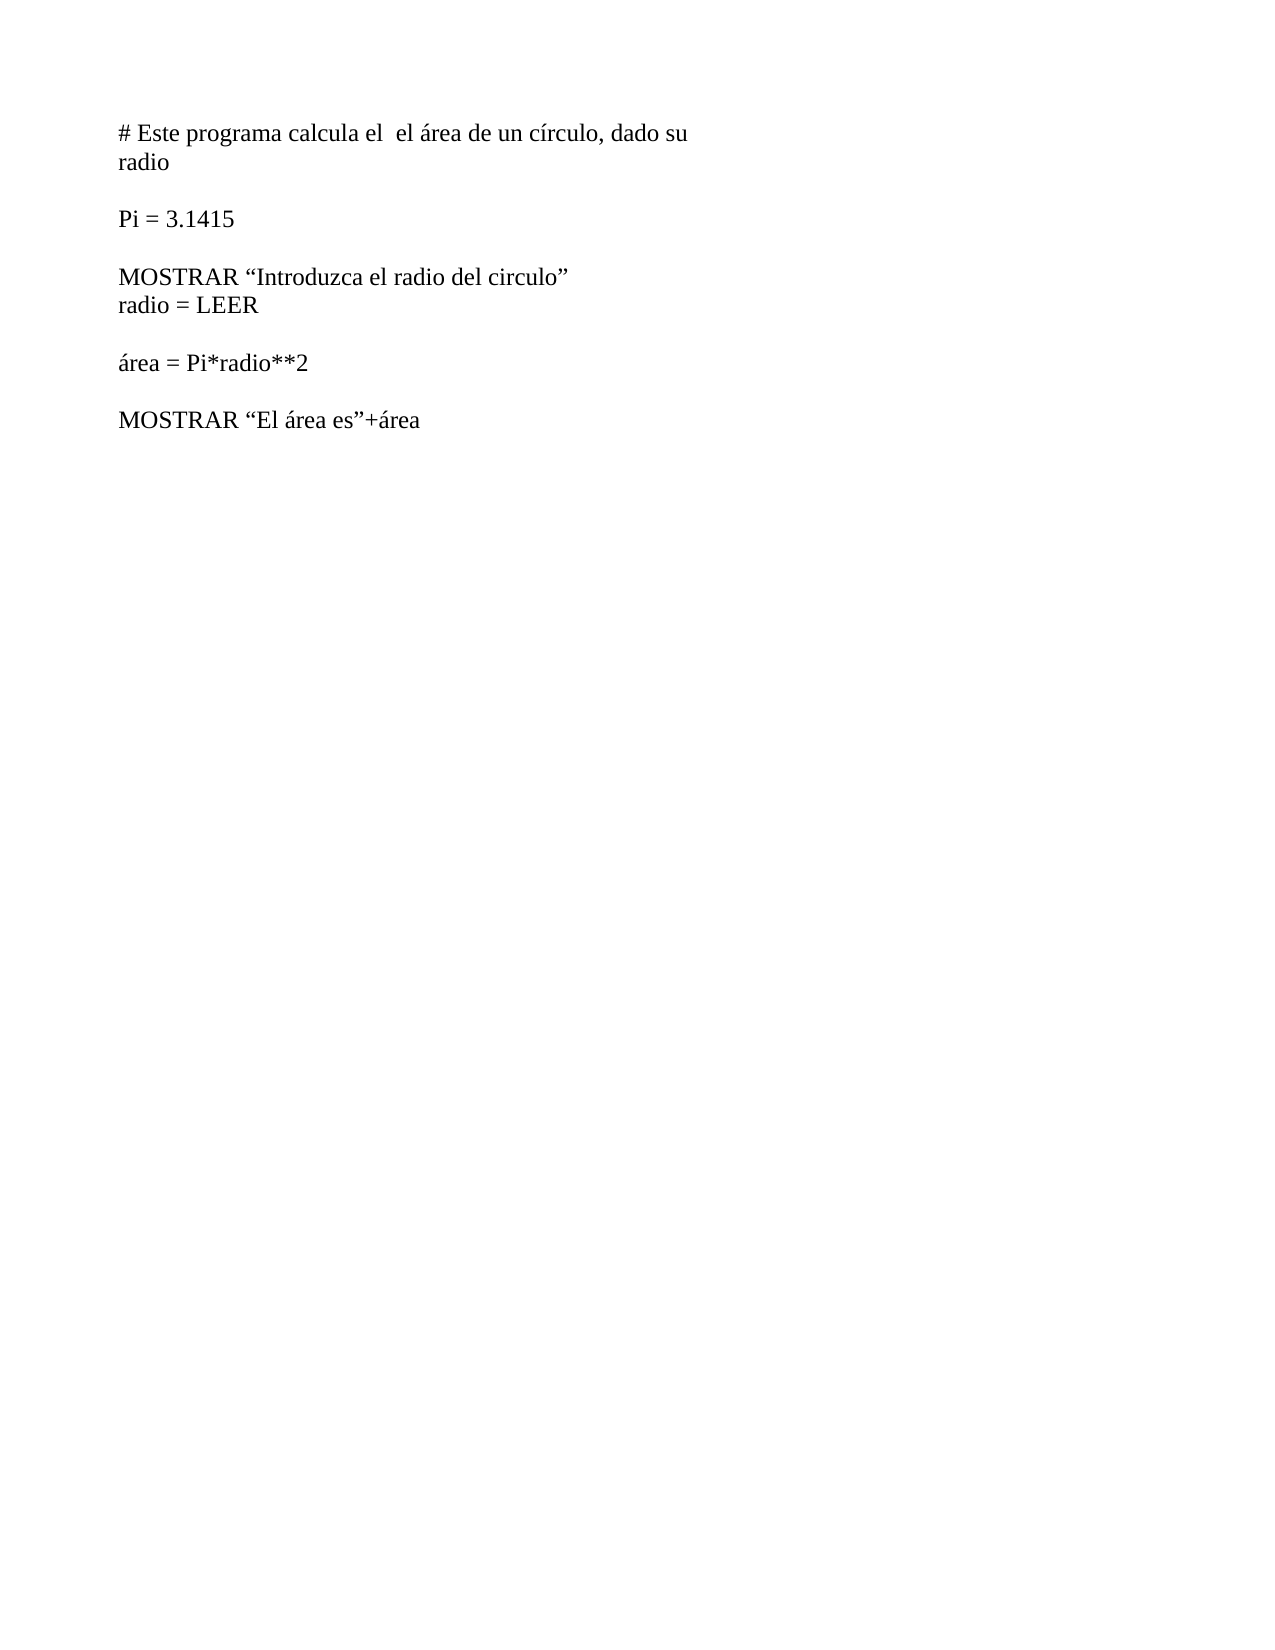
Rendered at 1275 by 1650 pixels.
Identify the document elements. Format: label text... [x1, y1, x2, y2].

text MOSTRAR “El área es”+área [118, 406, 1157, 434]
text radio [118, 147, 1157, 176]
text # Este programa calcula el el área de un círculo, dado su [118, 118, 1157, 147]
text Pi = 3.1415 [118, 204, 1157, 233]
text área = Pi*radio**2 [118, 348, 1157, 377]
text radio = LEER [118, 291, 1157, 319]
text MOSTRAR “Introduzca el radio del circulo” [118, 262, 1157, 291]
